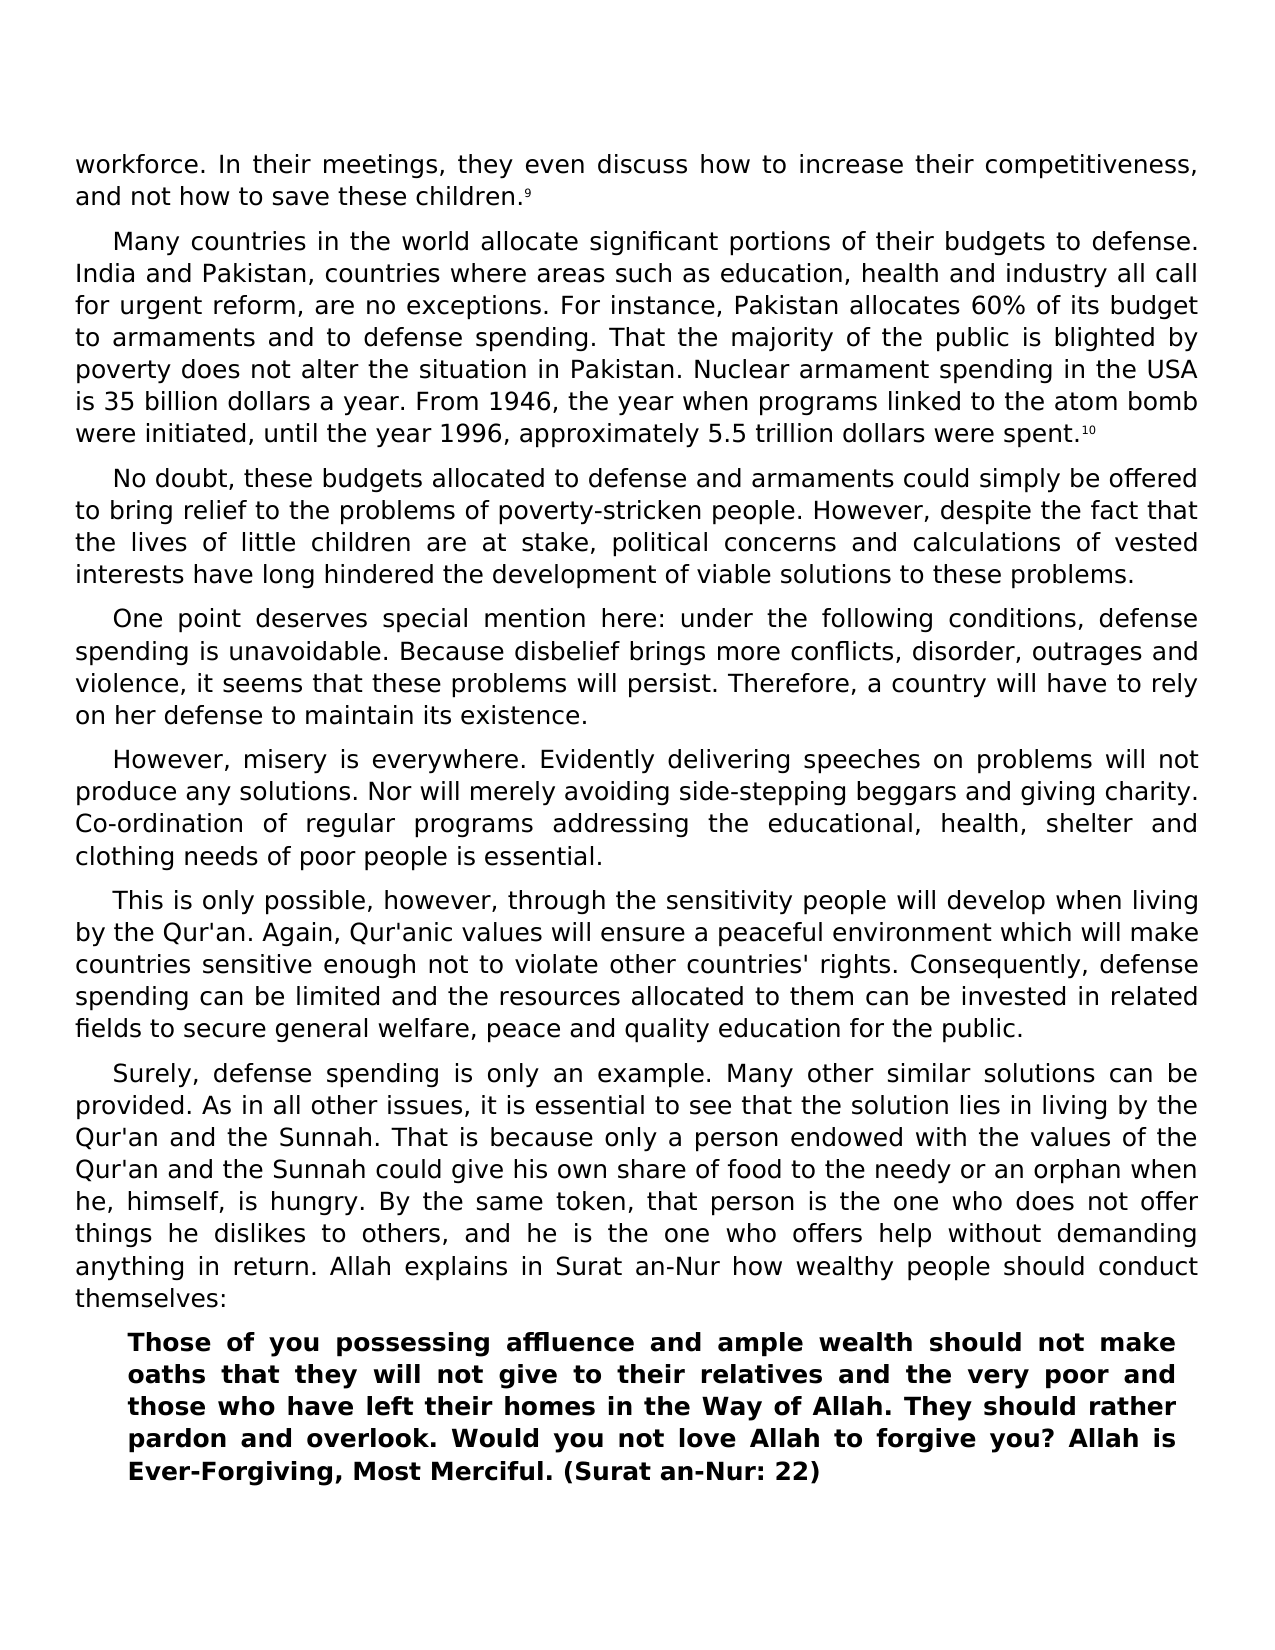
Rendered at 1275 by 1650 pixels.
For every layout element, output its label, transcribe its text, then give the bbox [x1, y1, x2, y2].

text This is only possible, however, through the sensitivity people will develop when living by the Qur'an. Again, Qur'anic values will ensure a peaceful environment which will make countries sensitive enough not to violate other countries' rights. Consequently, defense spending can be limited and the resources allocated to them can be invested in related fields to secure general welfare, peace and quality education for the public. [75, 886, 1200, 1044]
text No doubt, these budgets allocated to defense and armaments could simply be offered to bring relief to the problems of poverty-stricken people. However, despite the fact that the lives of little children are at stake, political concerns and calculations of vested interests have long hindered the development of viable solutions to these problems. [75, 464, 1200, 589]
text workforce. In their meetings, they even discuss how to increase their competitiveness, and not how to save these children.9 [75, 150, 1200, 211]
text Surely, defense spending is only an example. Many other similar solutions can be provided. As in all other issues, it is essential to see that the solution lies in living by the Qur'an and the Sunnah. That is because only a person endowed with the values of the Qur'an and the Sunnah could give his own share of food to the needy or an orphan when he, himself, is hungry. By the same token, that person is the one who does not offer things he dislikes to others, and he is the one who offers help without demanding anything in return. Allah explains in Surat an-Nur how wealthy people should conduct themselves: [75, 1059, 1200, 1313]
text One point deserves special mention here: under the following conditions, defense spending is unavoidable. Because disbelief brings more conflicts, disorder, outrages and violence, it seems that these problems will persist. Therefore, a country will have to rely on her defense to maintain its existence. [75, 604, 1200, 730]
text Those of you possessing affluence and ample wealth should not make oaths that they will not give to their relatives and the very poor and those who have left their homes in the Way of Allah. They should rather pardon and overlook. Would you not love Allah to forgive you? Allah is Ever-Forgiving, Most Merciful. (Surat an-Nur: 22) [127, 1328, 1177, 1486]
text However, misery is everywhere. Evidently delivering speeches on problems will not produce any solutions. Nor will merely avoiding side-stepping beggars and giving charity. Co-ordination of regular programs addressing the educational, health, shelter and clothing needs of poor people is essential. [75, 745, 1200, 871]
text Many countries in the world allocate significant portions of their budgets to defense. India and Pakistan, countries where areas such as education, health and industry all call for urgent reform, are no exceptions. For instance, Pakistan allocates 60% of its budget to armaments and to defense spending. That the majority of the public is blighted by poverty does not alter the situation in Pakistan. Nuclear armament spending in the USA is 35 billion dollars a year. From 1946, the year when programs linked to the atom bomb were initiated, until the year 1996, approximately 5.5 trillion dollars were spent.10 [75, 227, 1200, 448]
